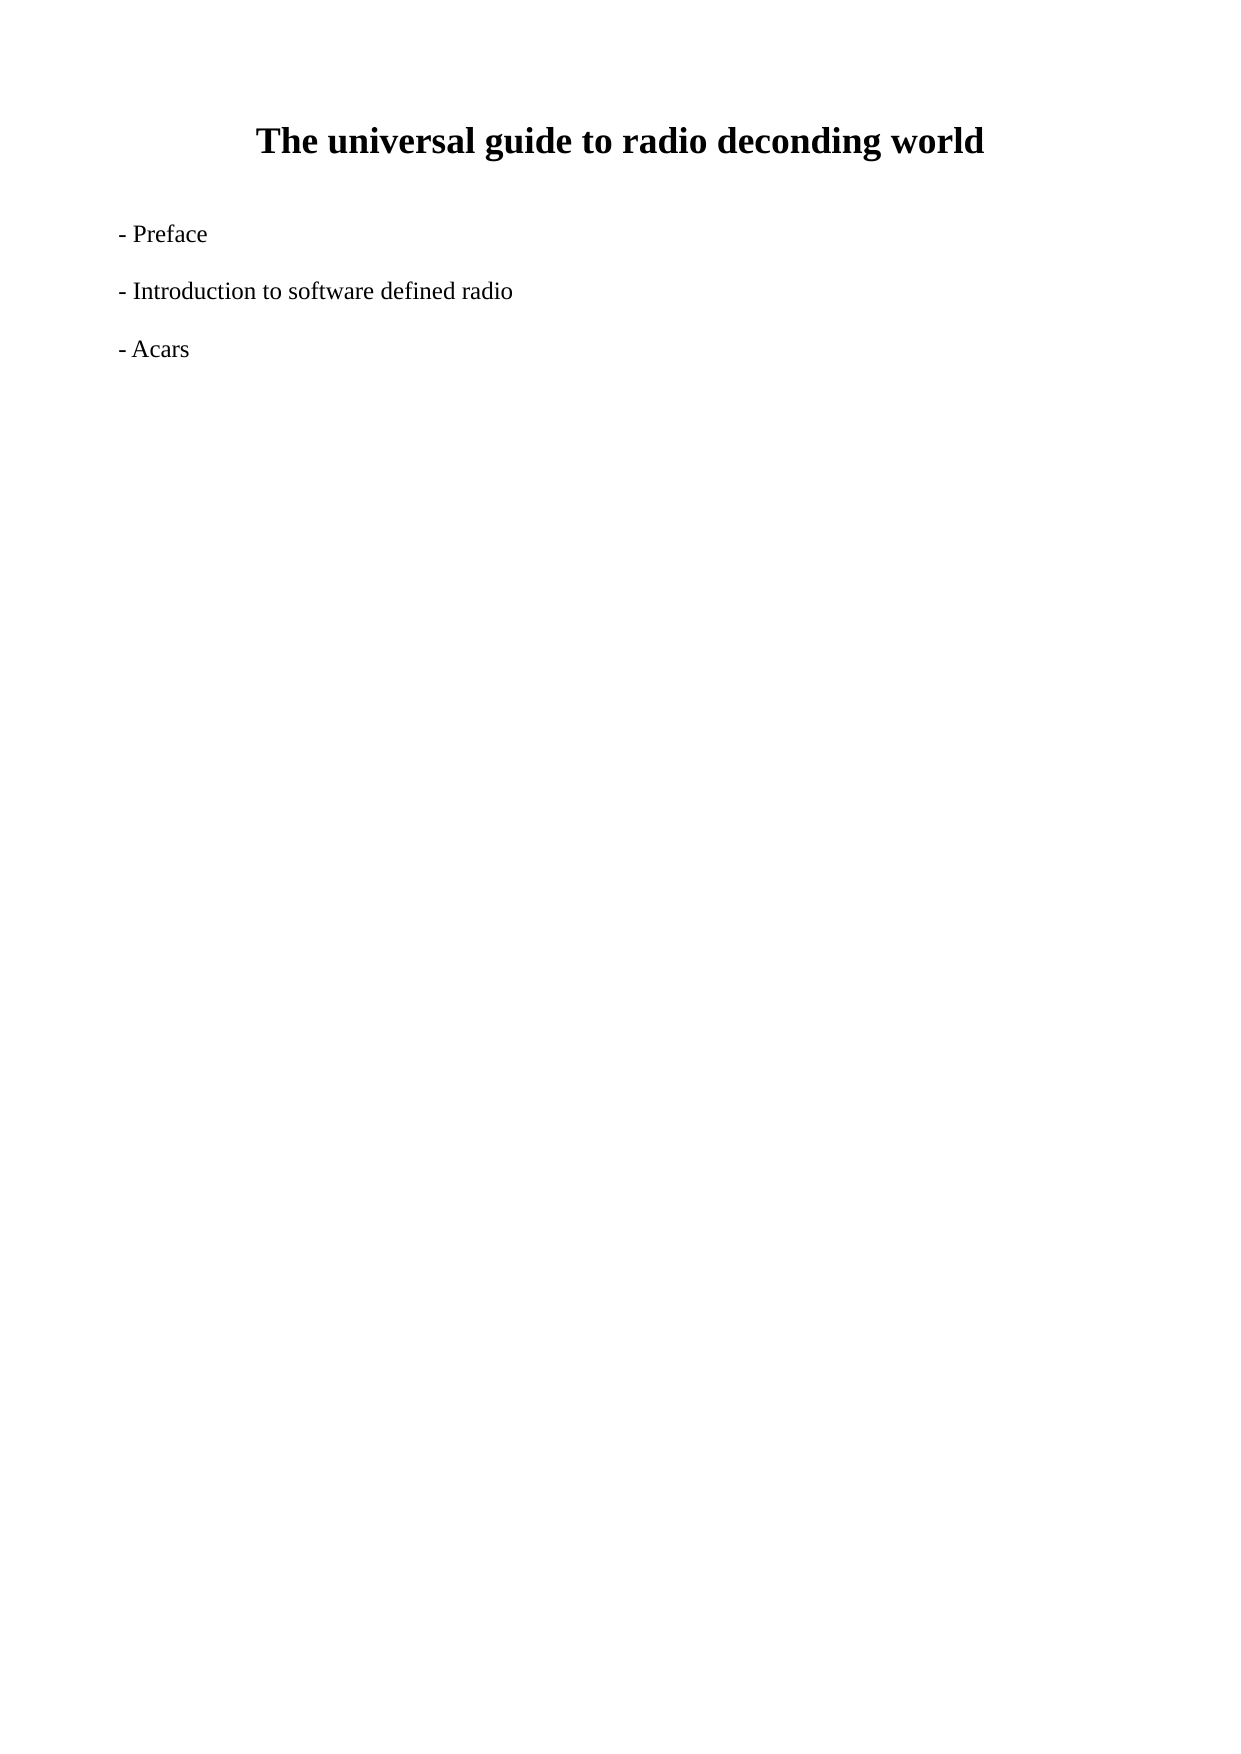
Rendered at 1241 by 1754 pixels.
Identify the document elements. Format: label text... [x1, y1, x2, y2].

text - Preface [118, 219, 1122, 247]
text - Acars [118, 334, 1122, 362]
text The universal guide to radio deconding world [118, 118, 1122, 161]
text - Introduction to software defined radio [118, 276, 1122, 305]
